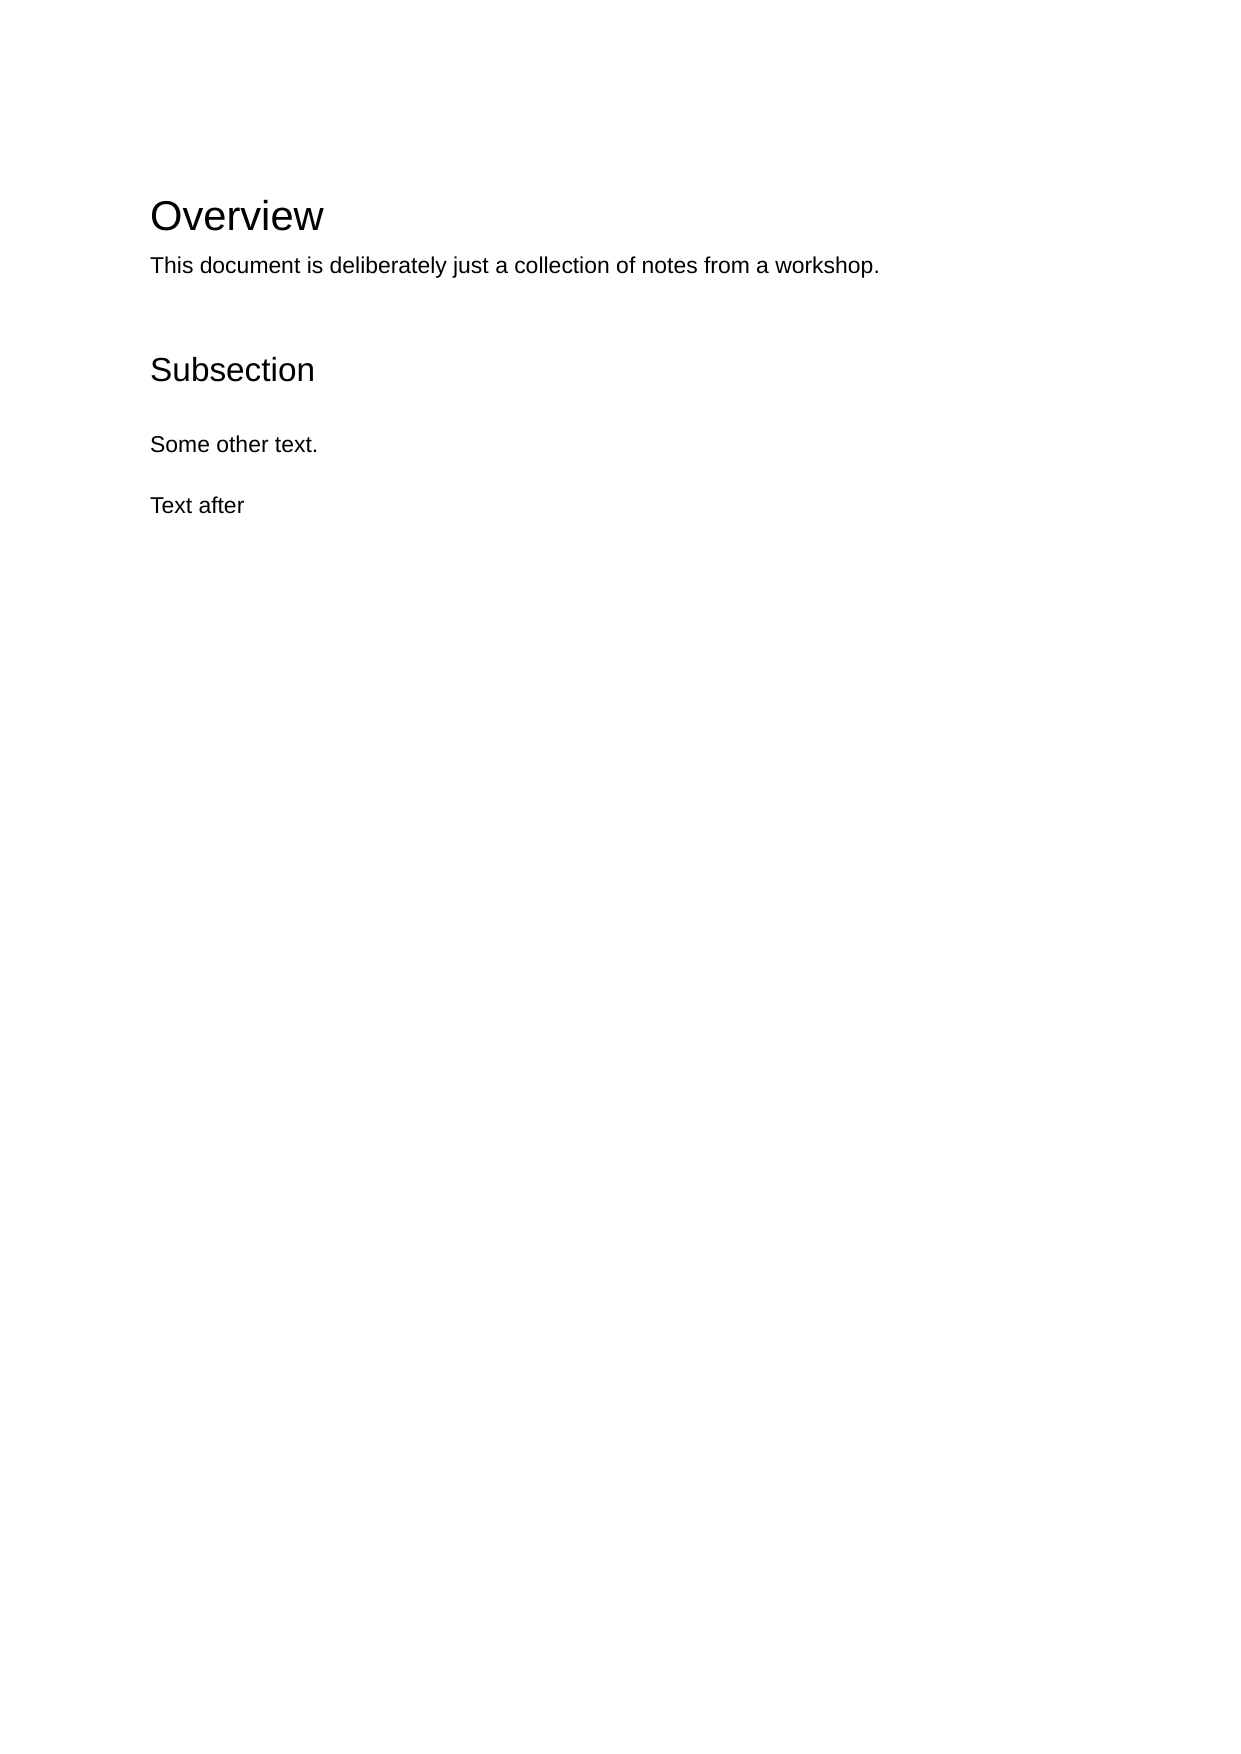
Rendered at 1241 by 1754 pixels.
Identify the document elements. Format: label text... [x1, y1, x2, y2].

subtitle Subsection [150, 350, 1090, 388]
text Text after [150, 492, 1090, 518]
text Some other text. [150, 431, 1090, 457]
subtitle Overview [150, 192, 1090, 239]
text This document is deliberately just a collection of notes from a workshop. [150, 252, 1090, 278]
